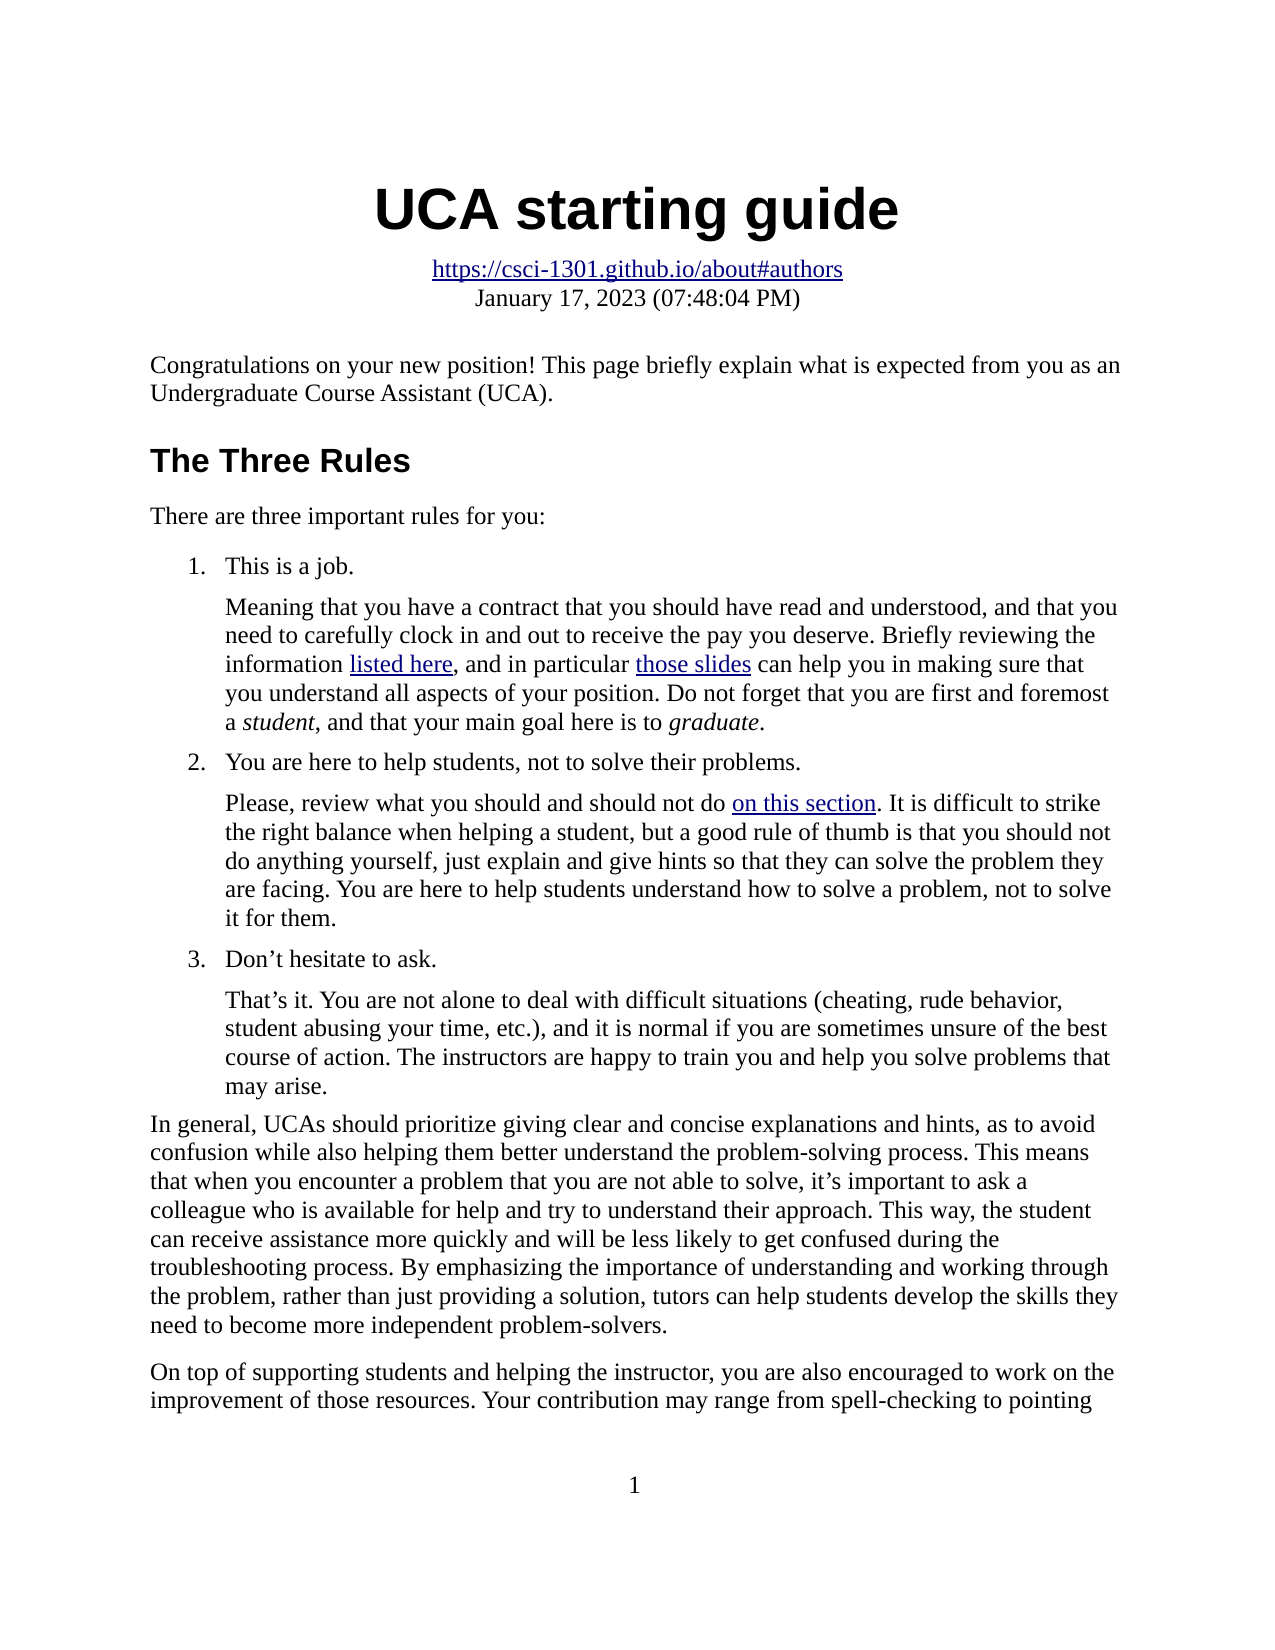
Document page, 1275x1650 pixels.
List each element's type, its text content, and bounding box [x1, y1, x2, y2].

list That’s it. You are not alone to deal with difficult situations (cheating, rude behavior, student abusing your time, etc.), and it is normal if you are sometimes unsure of the best course of action. The instructors are happy to train you and help you solve problems that may arise. [187, 985, 1125, 1100]
text In general, UCAs should prioritize giving clear and concise explanations and hints, as to avoid confusion while also helping them better understand the problem-solving process. This means that when you encounter a problem that you are not able to solve, it’s important to ask a colleague who is available for help and try to understand their approach. This way, the student can receive assistance more quickly and will be less likely to get confused during the troubleshooting process. By emphasizing the importance of understanding and working through the problem, rather than just providing a solution, tutors can help students develop the skills they need to become more independent problem-solvers. [150, 1109, 1125, 1339]
list Don’t hesitate to ask. [187, 944, 1125, 973]
text There are three important rules for you: [150, 501, 1125, 530]
list This is a job. [187, 551, 1125, 580]
list Please, review what you should and should not do on this section. It is difficult to strike the right balance when helping a student, but a good rule of thumb is that you should not do anything yourself, just explain and give hints so that they can solve the problem they are facing. You are here to help students understand how to solve a problem, not to solve it for them. [187, 788, 1125, 932]
list You are here to help students, not to solve their problems. [187, 747, 1125, 776]
subtitle The Three Rules [150, 441, 1125, 480]
list Meaning that you have a contract that you should have read and understood, and that you need to carefully clock in and out to receive the pay you deserve. Briefly reviewing the information listed here, and in particular those slides can help you in making sure that you understand all aspects of your position. Do not forget that you are first and foremost a student, and that your main goal here is to graduate. [187, 592, 1125, 736]
text January 17, 2023 (07:48:04 PM) [150, 283, 1125, 312]
text https://csci-1301.github.io/about#authors [150, 254, 1125, 283]
text On top of supporting students and helping the instructor, you are also encouraged to work on the improvement of those resources. Your contribution may range from spell-checking to pointing [150, 1357, 1125, 1414]
text Congratulations on your new position! This page briefly explain what is expected from you as an Undergraduate Course Assistant (UCA). [150, 350, 1125, 407]
title UCA starting guide [150, 175, 1125, 242]
